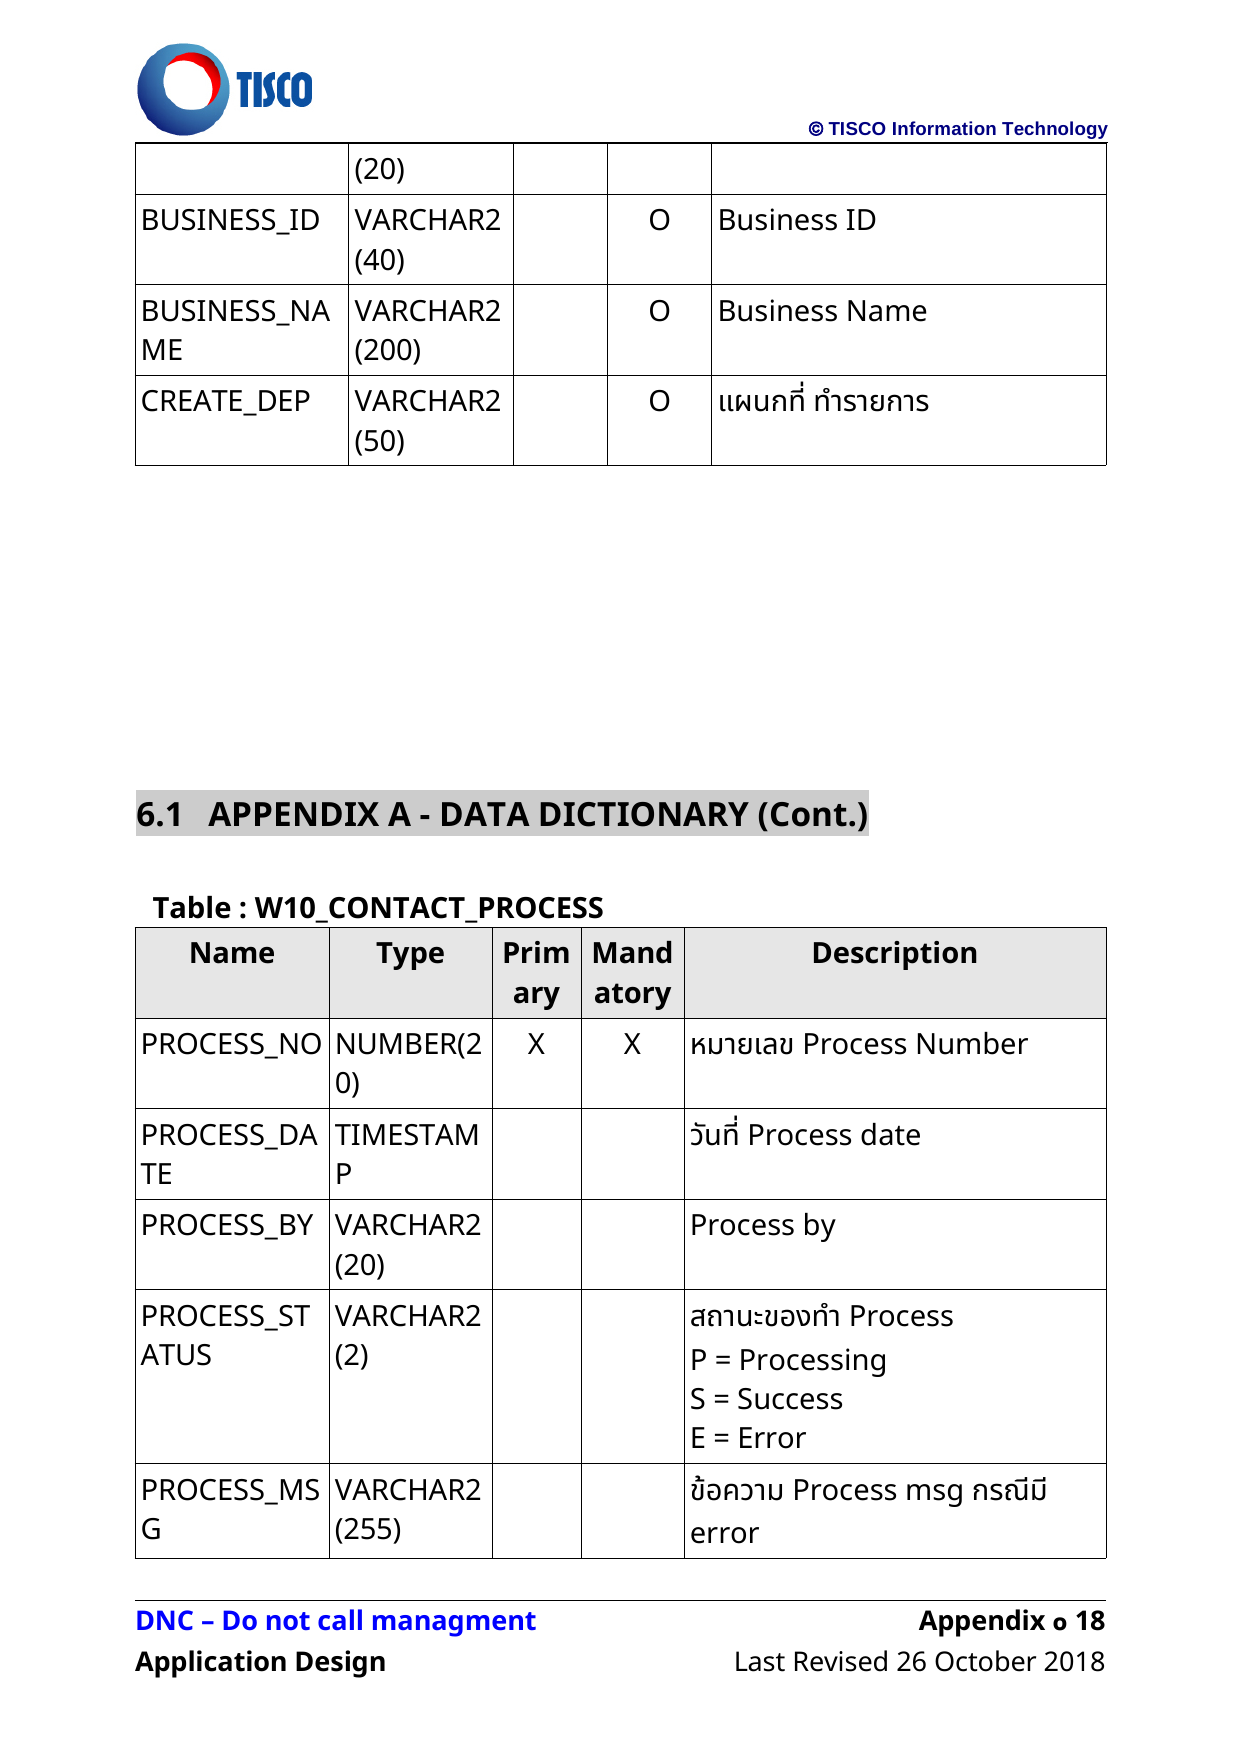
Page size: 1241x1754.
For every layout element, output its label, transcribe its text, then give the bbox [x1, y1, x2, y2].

table_cell Process by [685, 1200, 1106, 1289]
table_cell O [608, 195, 711, 284]
table_cell X [582, 1019, 684, 1108]
table_header Description [685, 928, 1106, 1018]
table_cell [493, 1200, 581, 1289]
table_cell [608, 144, 711, 194]
table_cell VARCHAR2(50) [349, 376, 513, 465]
table_cell วันที่ Process date [685, 1109, 1106, 1199]
table_cell PROCESS_NO [136, 1019, 329, 1108]
table_cell [514, 376, 607, 465]
table_cell O [608, 285, 711, 375]
table_header Type [330, 928, 492, 1018]
table_cell [136, 144, 348, 194]
table_cell TIMESTAMP [330, 1109, 492, 1199]
table_cell PROCESS_STATUS [136, 1290, 329, 1463]
table_cell VARCHAR2(200) [349, 285, 513, 375]
table_cell ข้อความ Process msg กรณีมี error [685, 1464, 1106, 1558]
table_cell [712, 144, 1106, 194]
table_cell แผนกที่ ทำรายการ [712, 376, 1106, 465]
table_cell NUMBER(20) [330, 1019, 492, 1108]
table_cell Business Name [712, 285, 1106, 375]
table_cell [582, 1290, 684, 1463]
table_cell [514, 285, 607, 375]
table_cell หมายเลข Process Number [685, 1019, 1106, 1108]
table_cell [582, 1200, 684, 1289]
table_cell O [608, 376, 711, 465]
text Table : W10_CONTACT_PROCESS [150, 888, 1106, 927]
table_cell BUSINESS_ID [136, 195, 348, 284]
table_cell VARCHAR2(20) [330, 1200, 492, 1289]
table_header Name [136, 928, 329, 1018]
table_cell VARCHAR2(255) [330, 1464, 492, 1558]
table_cell สถานะของทำ Process P = Processing S = Success E = Error [685, 1290, 1106, 1463]
table_cell [582, 1464, 684, 1558]
table_cell [493, 1464, 581, 1558]
table_cell PROCESS_DATE [136, 1109, 329, 1199]
table_cell VARCHAR2(2) [330, 1290, 492, 1463]
table_cell PROCESS_BY [136, 1200, 329, 1289]
table_cell [514, 144, 607, 194]
table_header Mandatory [582, 928, 684, 1018]
table_cell [582, 1109, 684, 1199]
table_cell [514, 195, 607, 284]
table_cell CREATE_DEP [136, 376, 348, 465]
text 6.1 APPENDIX A - DATA DICTIONARY (Cont.) [136, 790, 1106, 836]
table_cell BUSINESS_NAME [136, 285, 348, 375]
table_cell X [493, 1019, 581, 1108]
table_cell [493, 1290, 581, 1463]
table_cell [493, 1109, 581, 1199]
table_header Primary [493, 928, 581, 1018]
table_cell (20) [349, 144, 513, 194]
table_cell Business ID [712, 195, 1106, 284]
table_cell PROCESS_MSG [136, 1464, 329, 1558]
table_cell VARCHAR2(40) [349, 195, 513, 284]
